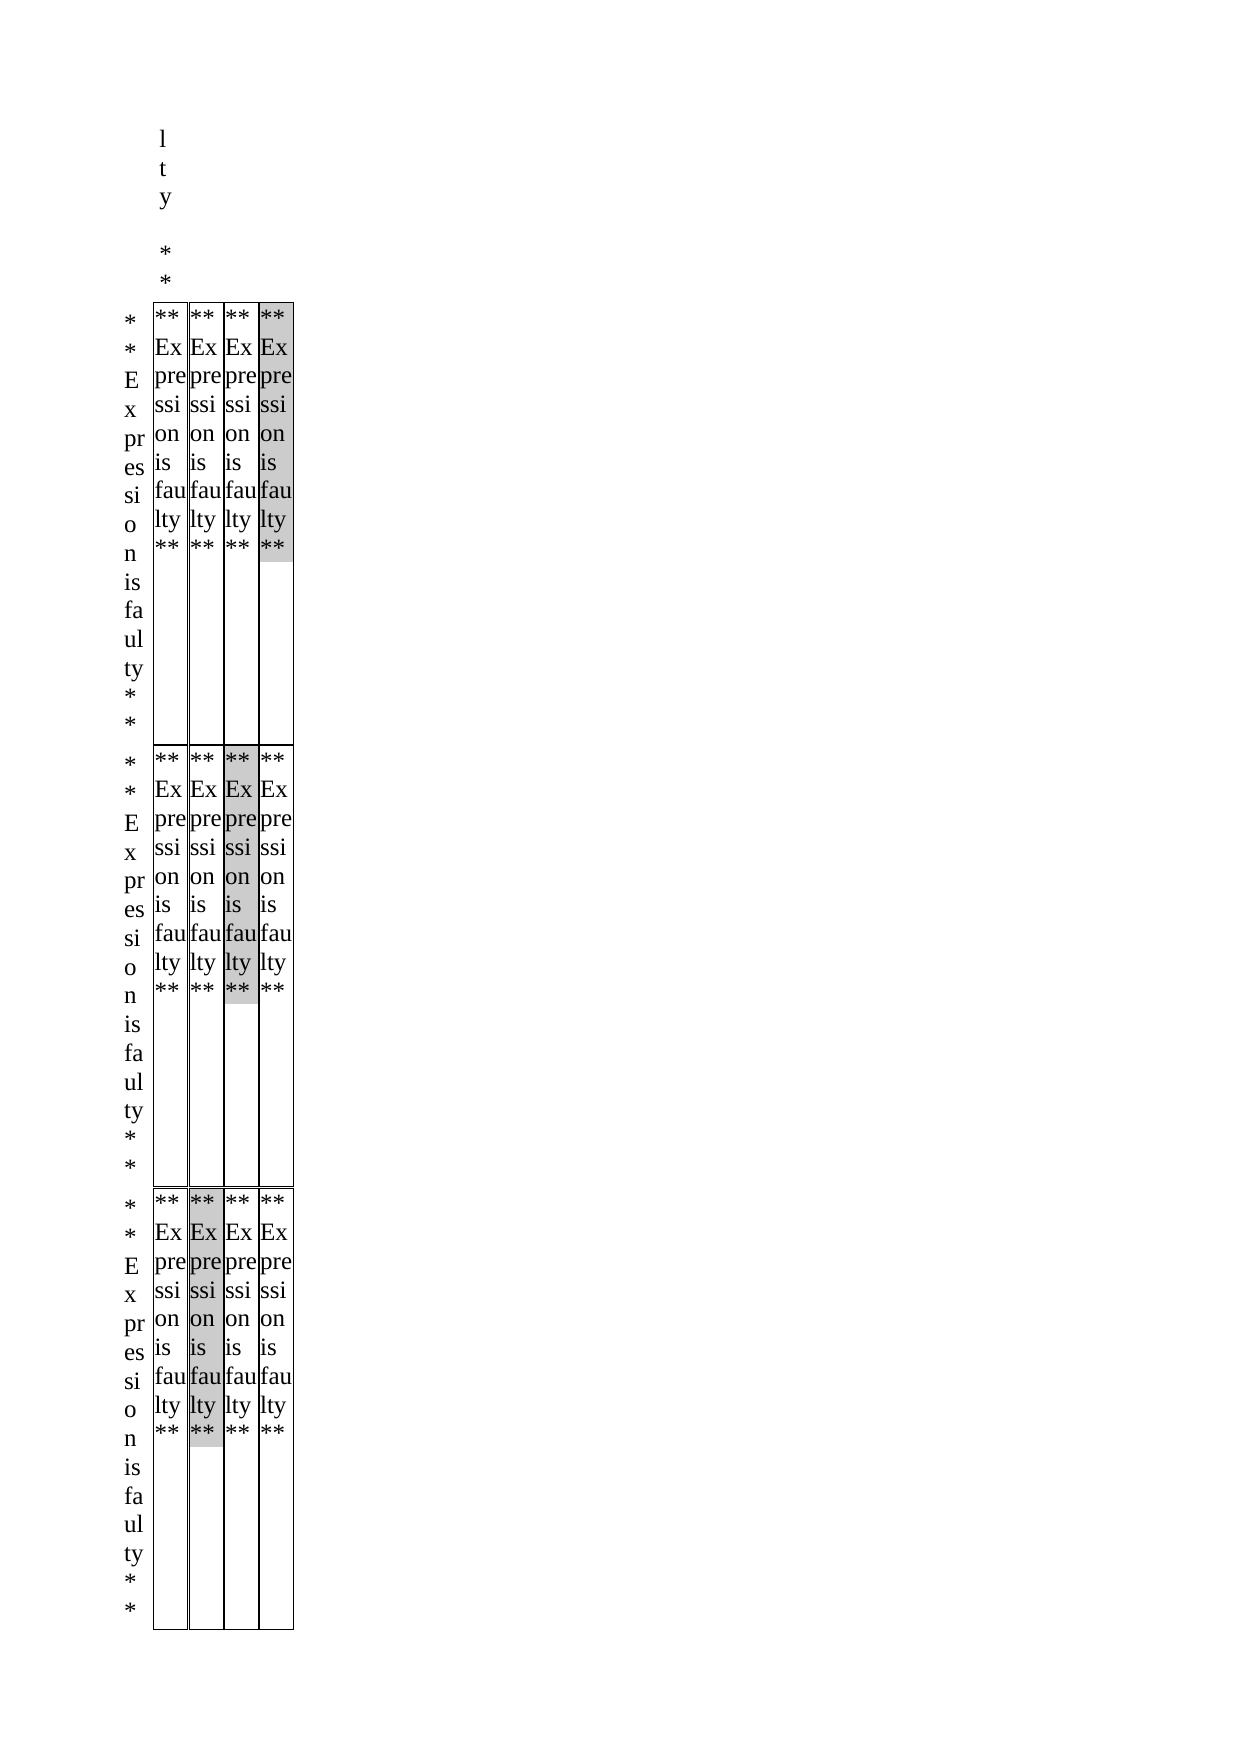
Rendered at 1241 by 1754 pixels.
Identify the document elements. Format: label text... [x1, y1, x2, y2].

table_cell 1,80E+308 [154, 1189, 187, 1629]
table_cell 1,80E+308 [154, 303, 187, 744]
table_header 1,80E+308 [118, 118, 153, 302]
table_cell 1,80E+308 [154, 746, 187, 1186]
table_cell 1,80E+308 [190, 746, 223, 1186]
table_header 1,80E+308 [224, 118, 259, 302]
table_cell 1,80E+308 [190, 1447, 223, 1629]
table_cell 1,80E+308 [118, 1188, 153, 1630]
table_cell 1,80E+308 [225, 1189, 258, 1629]
table_header 1,80E+308 [189, 118, 224, 302]
table_cell 1,80E+308 [225, 303, 258, 744]
table_cell 1,80E+308 [260, 562, 293, 744]
table_header 1,80E+308 [259, 118, 294, 302]
table_cell 1,80E+308 [260, 746, 293, 1186]
table_header 1,80E+308 [153, 118, 188, 302]
table_cell 1,80E+308 [260, 1189, 293, 1629]
table_cell 1,80E+308 [118, 302, 153, 745]
table_cell 1,80E+308 [190, 303, 223, 744]
table_cell 1,80E+308 [118, 745, 153, 1187]
table_cell 1,80E+308 [225, 1004, 258, 1186]
